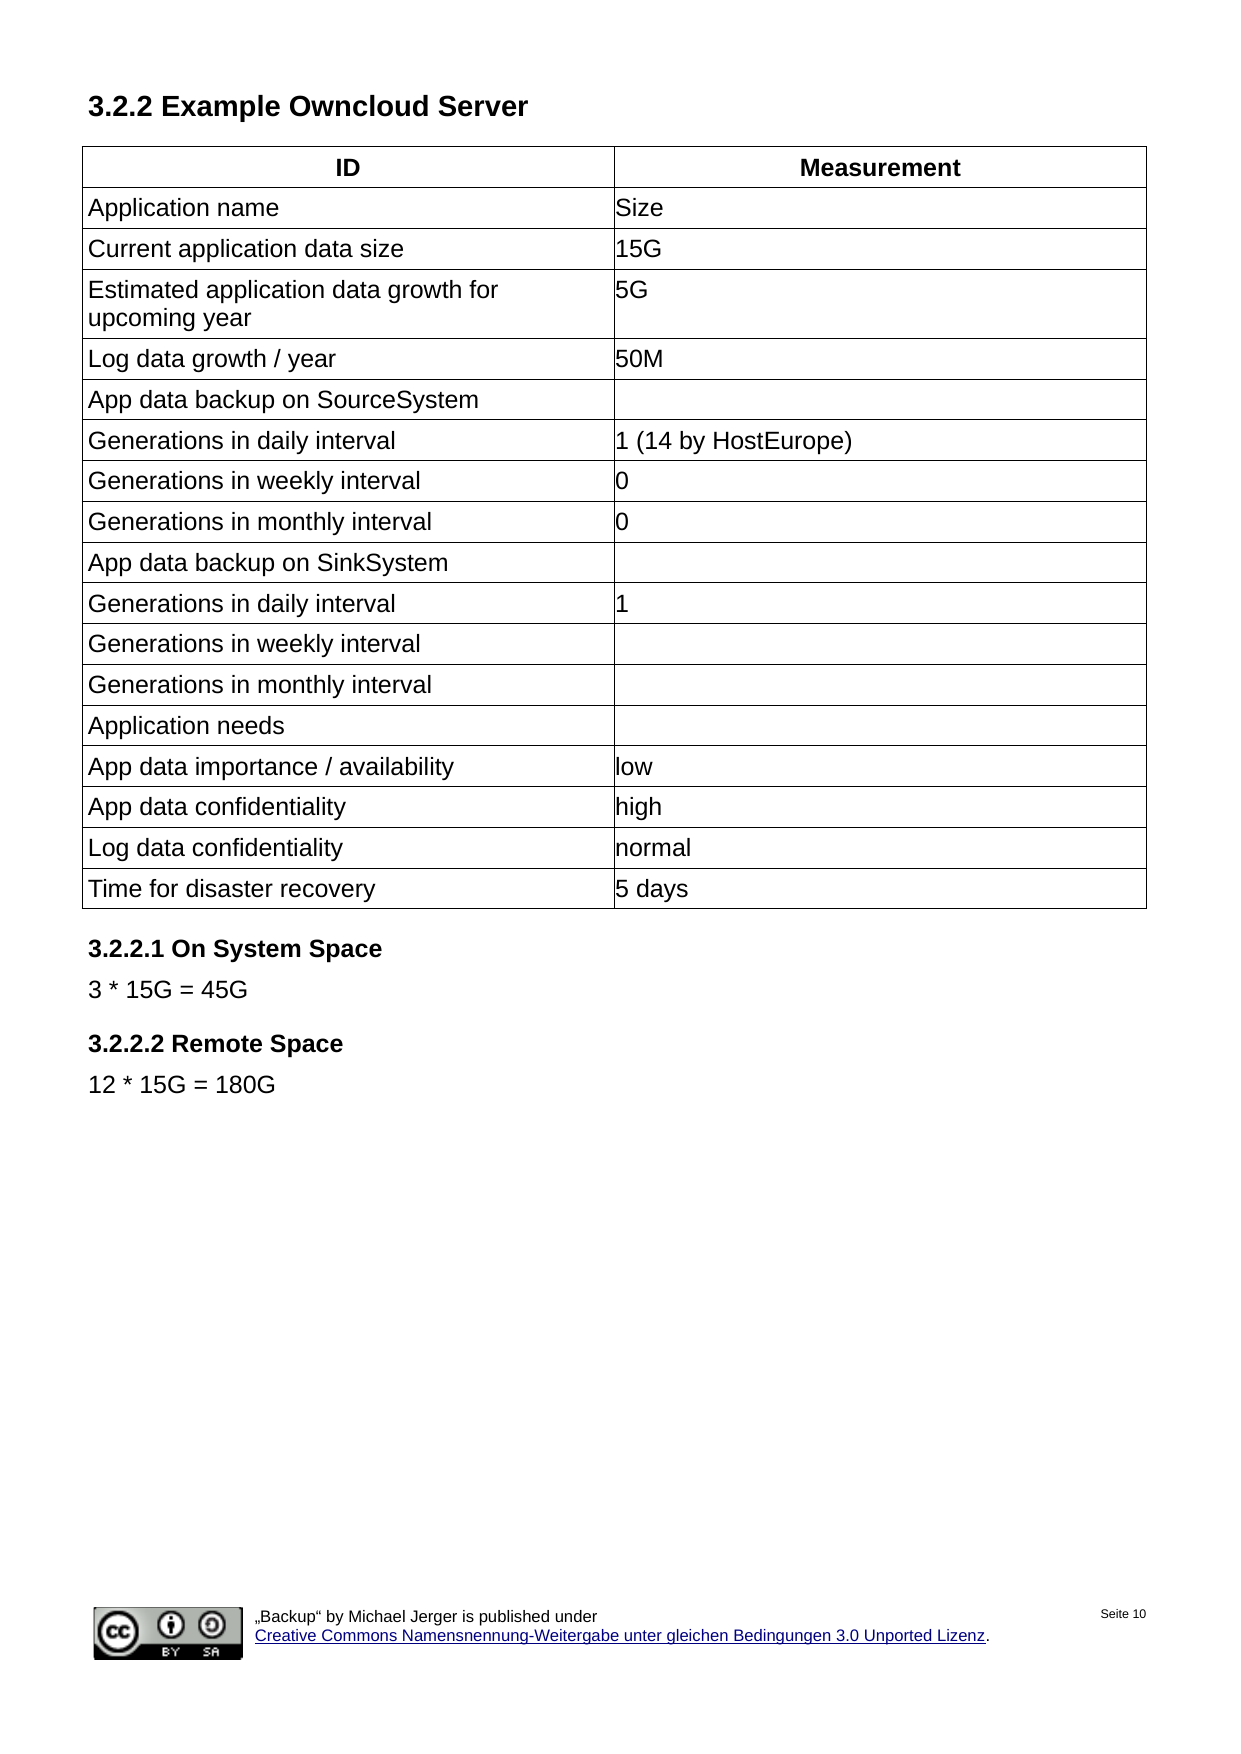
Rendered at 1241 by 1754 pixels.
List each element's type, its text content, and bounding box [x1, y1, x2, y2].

table_cell high [615, 787, 1146, 827]
table_cell Generations in monthly interval [83, 502, 614, 542]
table_cell Generations in daily interval [83, 583, 614, 623]
text 3 * 15G = 45G [88, 975, 1152, 1004]
table_cell 50M [615, 339, 1146, 379]
table_cell low [615, 746, 1146, 786]
table_cell 5 days [615, 869, 1146, 908]
table_cell App data backup on SinkSystem [83, 543, 614, 582]
table_cell Generations in daily interval [83, 420, 614, 460]
table_cell Log data confidentiality [83, 828, 614, 867]
table_cell App data importance / availability [83, 746, 614, 786]
table_cell normal [615, 828, 1146, 867]
table_cell Current application data size [83, 229, 614, 268]
table_cell [615, 543, 1146, 582]
table_cell App data confidentiality [83, 787, 614, 827]
table_cell 0 [615, 461, 1146, 501]
table_cell [615, 665, 1146, 704]
table_header Measurement [615, 147, 1146, 187]
subtitle On System Space [88, 934, 1152, 962]
table_cell Application name [83, 188, 614, 228]
table_cell Application needs [83, 706, 614, 745]
table_cell Time for disaster recovery [83, 869, 614, 908]
table_cell 5G [615, 270, 1146, 338]
table_cell Log data growth / year [83, 339, 614, 379]
picture [93, 1607, 243, 1660]
table_cell 0 [615, 502, 1146, 542]
table_cell [615, 380, 1146, 419]
subtitle Example Owncloud Server [88, 88, 1152, 122]
table_cell [615, 706, 1146, 745]
table_cell Generations in weekly interval [83, 461, 614, 501]
table_cell Generations in weekly interval [83, 624, 614, 664]
table_cell Size [615, 188, 1146, 228]
table_cell 15G [615, 229, 1146, 268]
table_cell Generations in monthly interval [83, 665, 614, 704]
table_header ID [83, 147, 614, 187]
table_cell [615, 624, 1146, 664]
text 12 * 15G = 180G [88, 1070, 1152, 1099]
table_cell Estimated application data growth for upcoming year [83, 270, 614, 338]
subtitle Remote Space [88, 1029, 1152, 1057]
table_cell App data backup on SourceSystem [83, 380, 614, 419]
table_cell 1 (14 by HostEurope) [615, 420, 1146, 460]
table_cell 1 [615, 583, 1146, 623]
